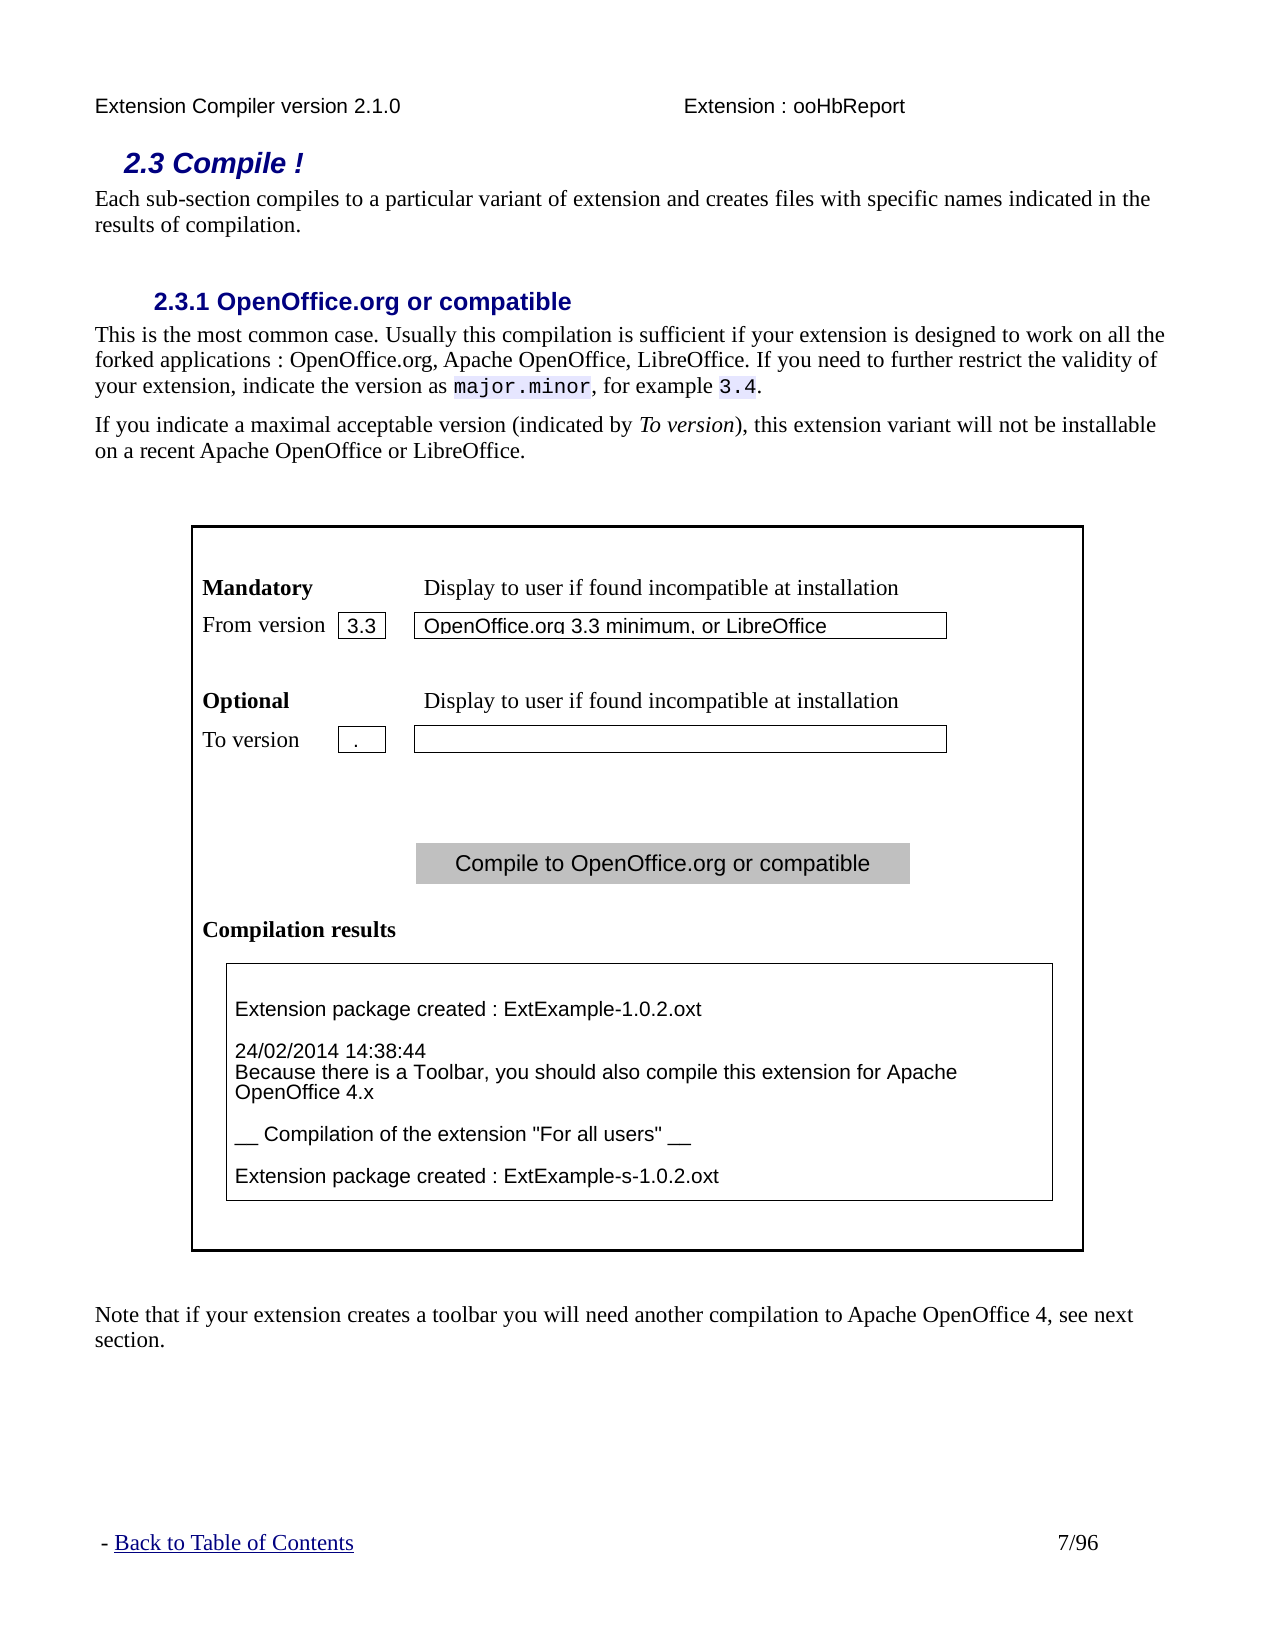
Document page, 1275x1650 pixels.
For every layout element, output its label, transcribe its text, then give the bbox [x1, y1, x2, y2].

text [386, 612, 414, 638]
text Compilation results [202, 917, 1073, 942]
text Mandatory Display to user if found incompatible at installation [202, 574, 1073, 600]
text [947, 612, 1073, 638]
text To version [202, 726, 338, 752]
text Each sub-section compiles to a particular variant of extension and creates files with specific names indicated in the results of compilation. [94, 186, 1181, 237]
text Optional Display to user if found incompatible at installation [202, 688, 1073, 714]
text From version [202, 612, 338, 638]
text [386, 726, 414, 752]
text If you indicate a maximal acceptable version (indicated by To version), this extension variant will not be installable on a recent Apache OpenOffice or LibreOffice. [94, 412, 1181, 463]
subtitle Compile ! [124, 147, 1181, 180]
subtitle OpenOffice.org or compatible [153, 287, 1181, 316]
text [947, 726, 1073, 752]
text This is the most common case. Usually this compilation is sufficient if your extension is designed to work on all the forked applications : OpenOffice.org, Apache OpenOffice, LibreOffice. If you need to further restrict the validity of your extension, indicate the version as major.minor, for example 3.4. [94, 321, 1181, 399]
text Note that if your extension creates a toolbar you will need another compilation to Apache OpenOffice 4, see next section. [94, 1302, 1181, 1353]
